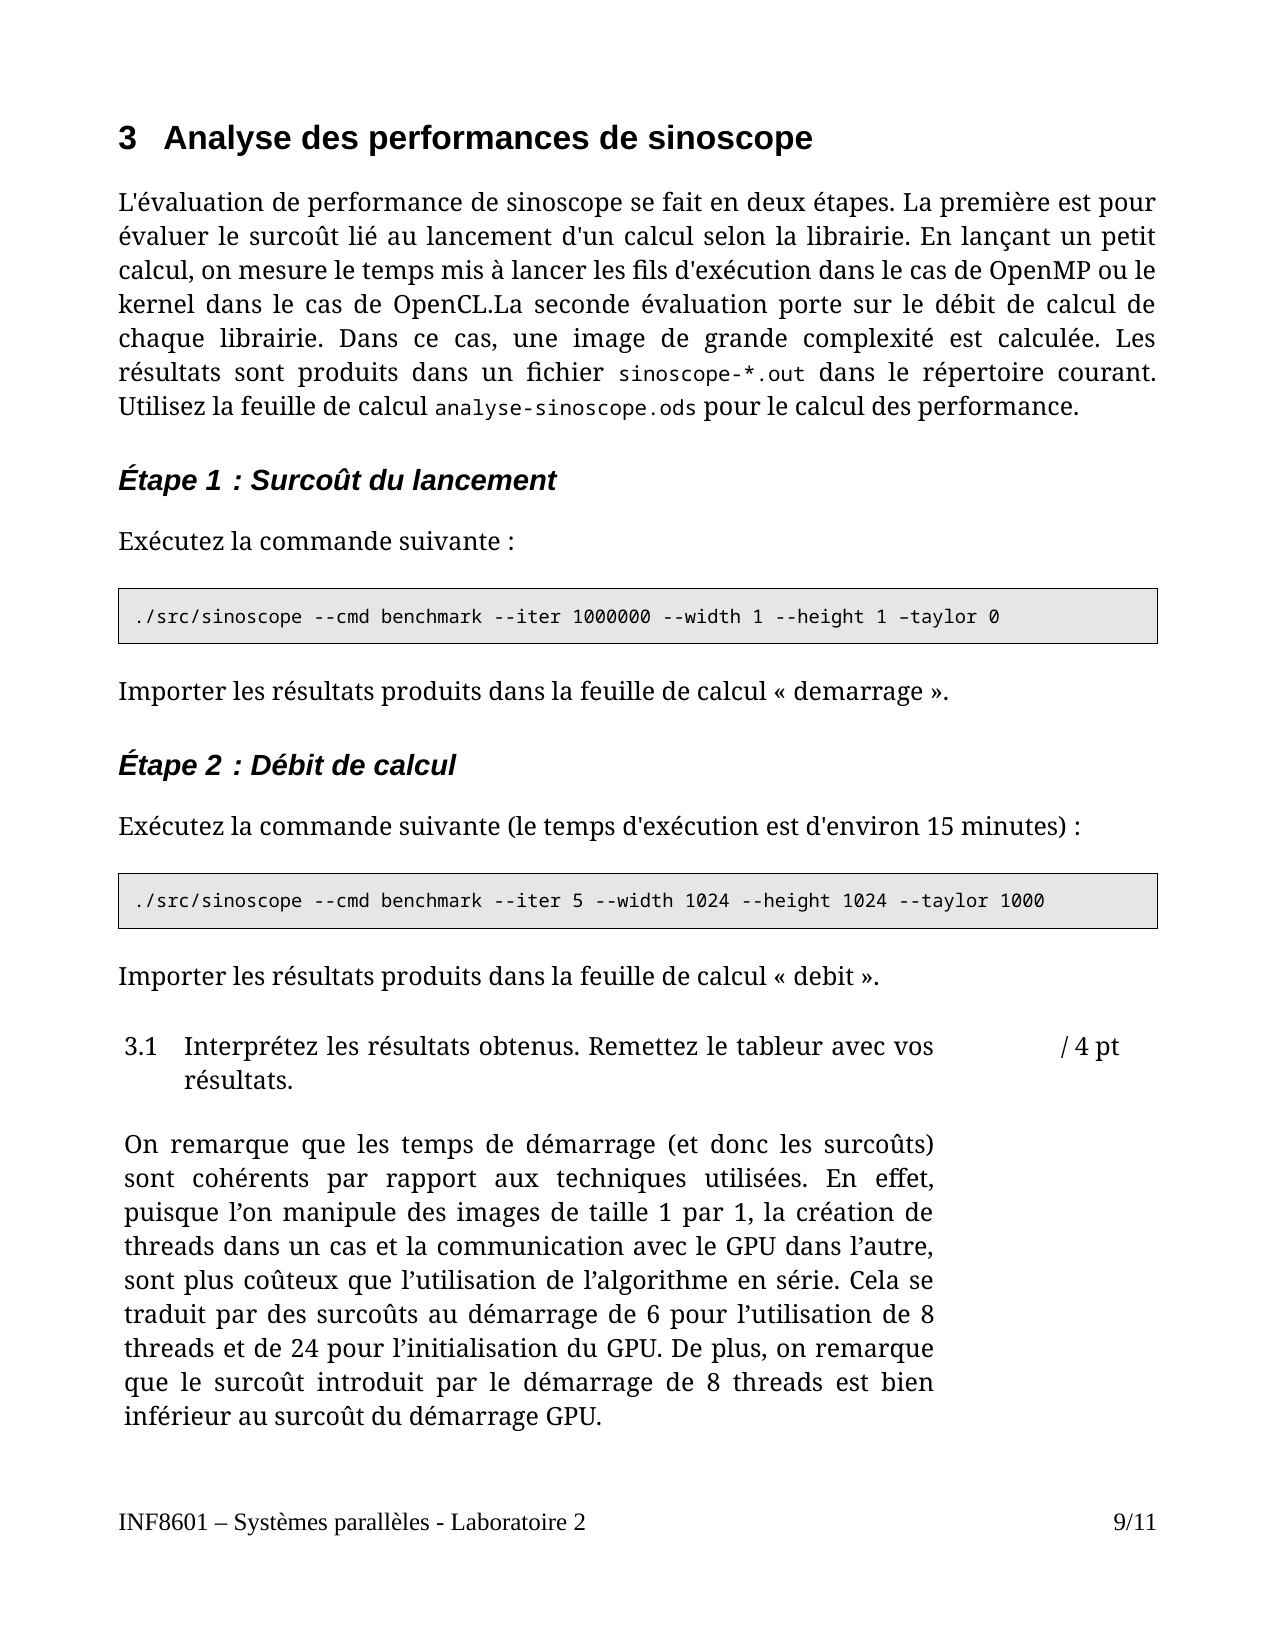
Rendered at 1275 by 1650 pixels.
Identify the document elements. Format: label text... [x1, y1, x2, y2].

table_header [941, 1008, 1049, 1454]
text Importer les résultats produits dans la feuille de calcul « debit ». [118, 958, 1157, 992]
text Importer les résultats produits dans la feuille de calcul « demarrage ». [118, 673, 1157, 708]
text ./src/sinoscope --cmd benchmark --iter 5 --width 1024 --height 1024 --taylor 1000 [119, 874, 1157, 928]
subtitle Étape 1 : Surcoût du lancement [118, 463, 1157, 496]
table_header / 4 pt [1049, 1008, 1157, 1454]
text Exécutez la commande suivante : [118, 524, 1157, 558]
text Exécutez la commande suivante (le temps d'exécution est d'environ 15 minutes) : [118, 809, 1157, 843]
subtitle Analyse des performances de sinoscope [118, 118, 1157, 157]
subtitle Étape 2 : Débit de calcul [118, 748, 1157, 781]
table_header Interprétez les résultats obtenus. Remettez le tableur avec vos résultats. On remarque que les temps de démarrage (et donc les surcoûts) sont cohérents par rapport aux techniques utilisées. En effet, puisque l’on manipule des images de taille 1 par 1, la création de threads dans un cas et la communication avec le GPU dans l’autre, sont plus coûteux que l’utilisation de l’algorithme en série. Cela se traduit par des surcoûts au démarrage de 6 pour l’utilisation de 8 threads et de 24 pour l’initialisation du GPU. De plus, on remarque que le surcoût introduit par le démarrage de 8 threads est bien inférieur au surcoût du démarrage GPU. [118, 1008, 941, 1454]
text L'évaluation de performance de sinoscope se fait en deux étapes. La première est pour évaluer le surcoût lié au lancement d'un calcul selon la librairie. En lançant un petit calcul, on mesure le temps mis à lancer les fils d'exécution dans le cas de OpenMP ou le kernel dans le cas de OpenCL.La seconde évaluation porte sur le débit de calcul de chaque librairie. Dans ce cas, une image de grande complexité est calculée. Les résultats sont produits dans un fichier sinoscope-*.out dans le répertoire courant. Utilisez la feuille de calcul analyse-sinoscope.ods pour le calcul des performance. [118, 184, 1157, 423]
text ./src/sinoscope --cmd benchmark --iter 1000000 --width 1 --height 1 –taylor 0 [119, 589, 1157, 643]
